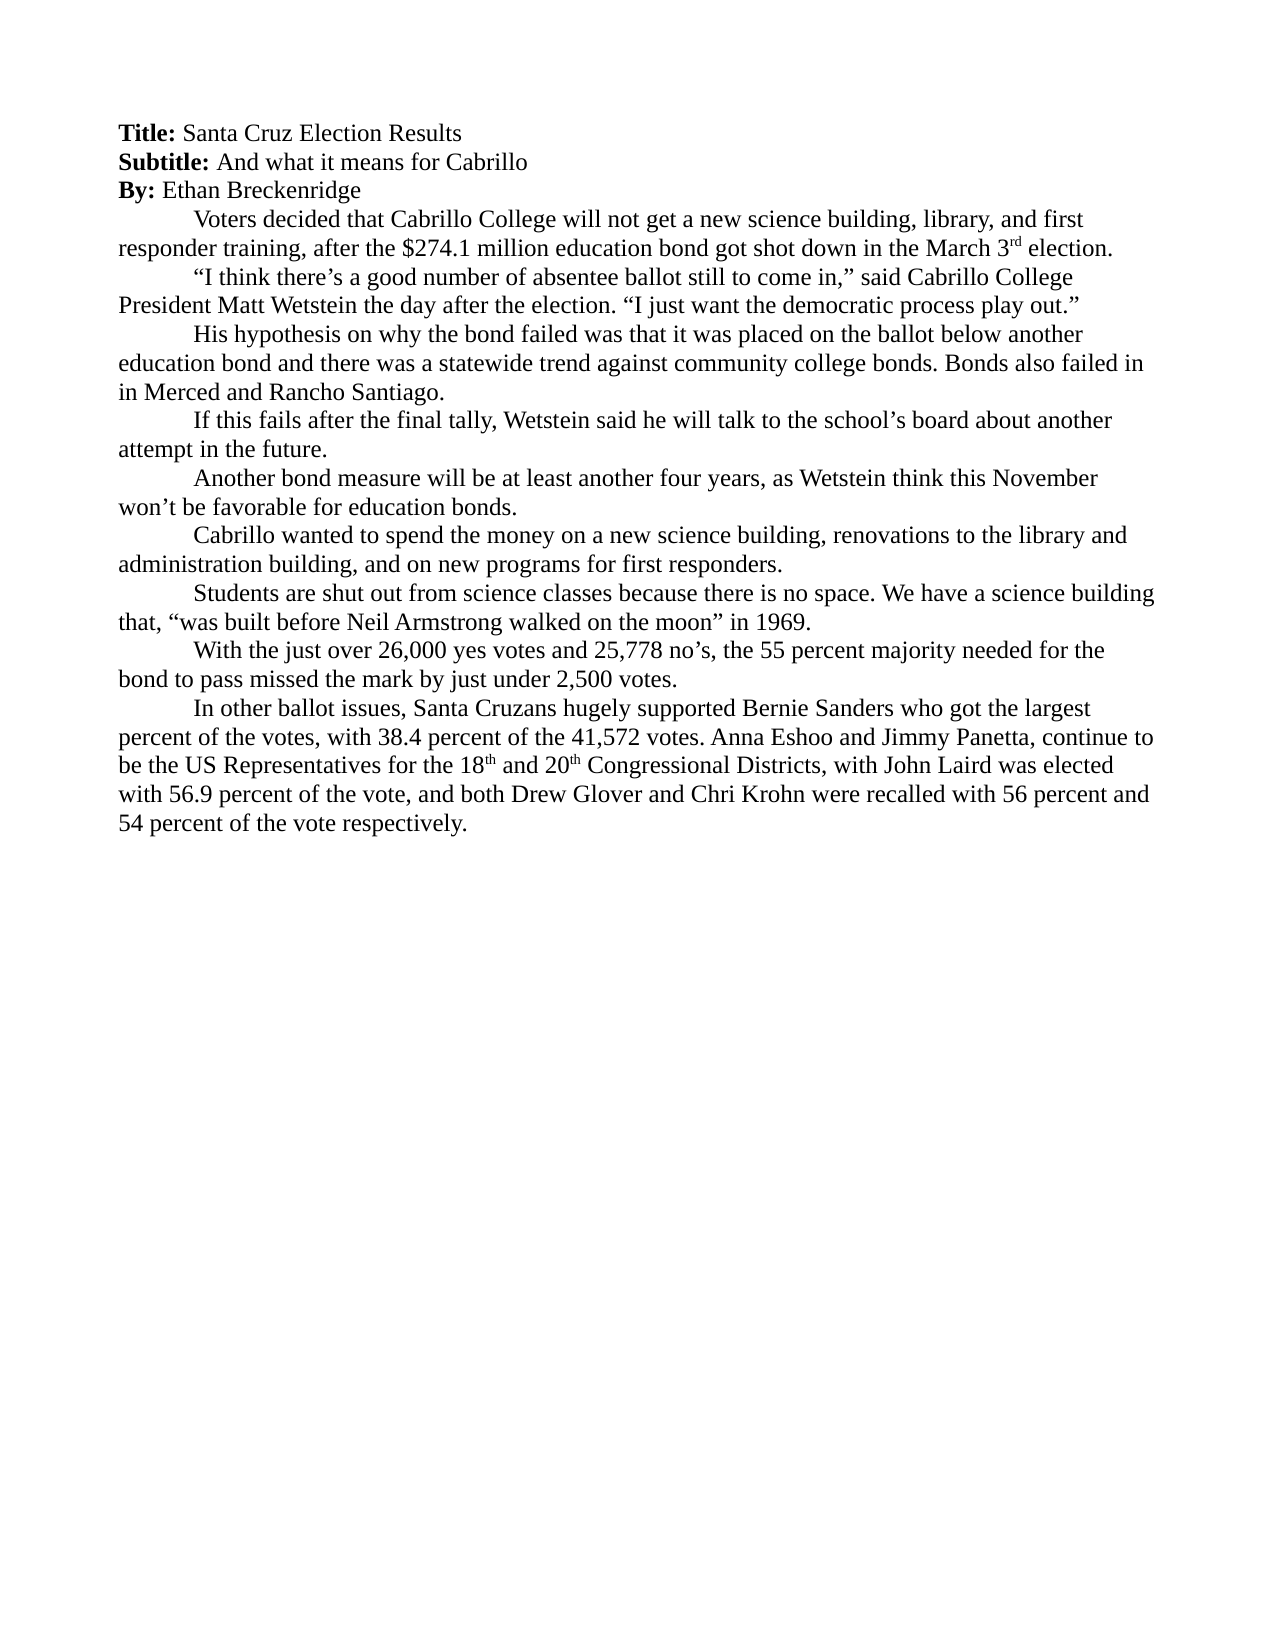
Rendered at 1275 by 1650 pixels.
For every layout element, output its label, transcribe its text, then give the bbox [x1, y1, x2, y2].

text Subtitle: And what it means for Cabrillo [118, 147, 1157, 176]
text Title: Santa Cruz Election Results [118, 118, 1157, 147]
text Another bond measure will be at least another four years, as Wetstein think this November won’t be favorable for education bonds. [118, 463, 1157, 521]
text “I think there’s a good number of absentee ballot still to come in,” said Cabrillo College President Matt Wetstein the day after the election. “I just want the democratic process play out.” [118, 262, 1157, 319]
text Voters decided that Cabrillo College will not get a new science building, library, and first responder training, after the $274.1 million education bond got shot down in the March 3rd election. [118, 204, 1157, 262]
text Students are shut out from science classes because there is no space. We have a science building that, “was built before Neil Armstrong walked on the moon” in 1969. [118, 578, 1157, 636]
text In other ballot issues, Santa Cruzans hugely supported Bernie Sanders who got the largest percent of the votes, with 38.4 percent of the 41,572 votes. Anna Eshoo and Jimmy Panetta, continue to be the US Representatives for the 18th and 20th Congressional Districts, with John Laird was elected with 56.9 percent of the vote, and both Drew Glover and Chri Krohn were recalled with 56 percent and 54 percent of the vote respectively. [118, 693, 1157, 837]
text His hypothesis on why the bond failed was that it was placed on the ballot below another education bond and there was a statewide trend against community college bonds. Bonds also failed in in Merced and Rancho Santiago. [118, 319, 1157, 406]
text Cabrillo wanted to spend the money on a new science building, renovations to the library and administration building, and on new programs for first responders. [118, 521, 1157, 578]
text By: Ethan Breckenridge [118, 176, 1157, 204]
text If this fails after the final tally, Wetstein said he will talk to the school’s board about another attempt in the future. [118, 406, 1157, 463]
text With the just over 26,000 yes votes and 25,778 no’s, the 55 percent majority needed for the bond to pass missed the mark by just under 2,500 votes. [118, 636, 1157, 693]
